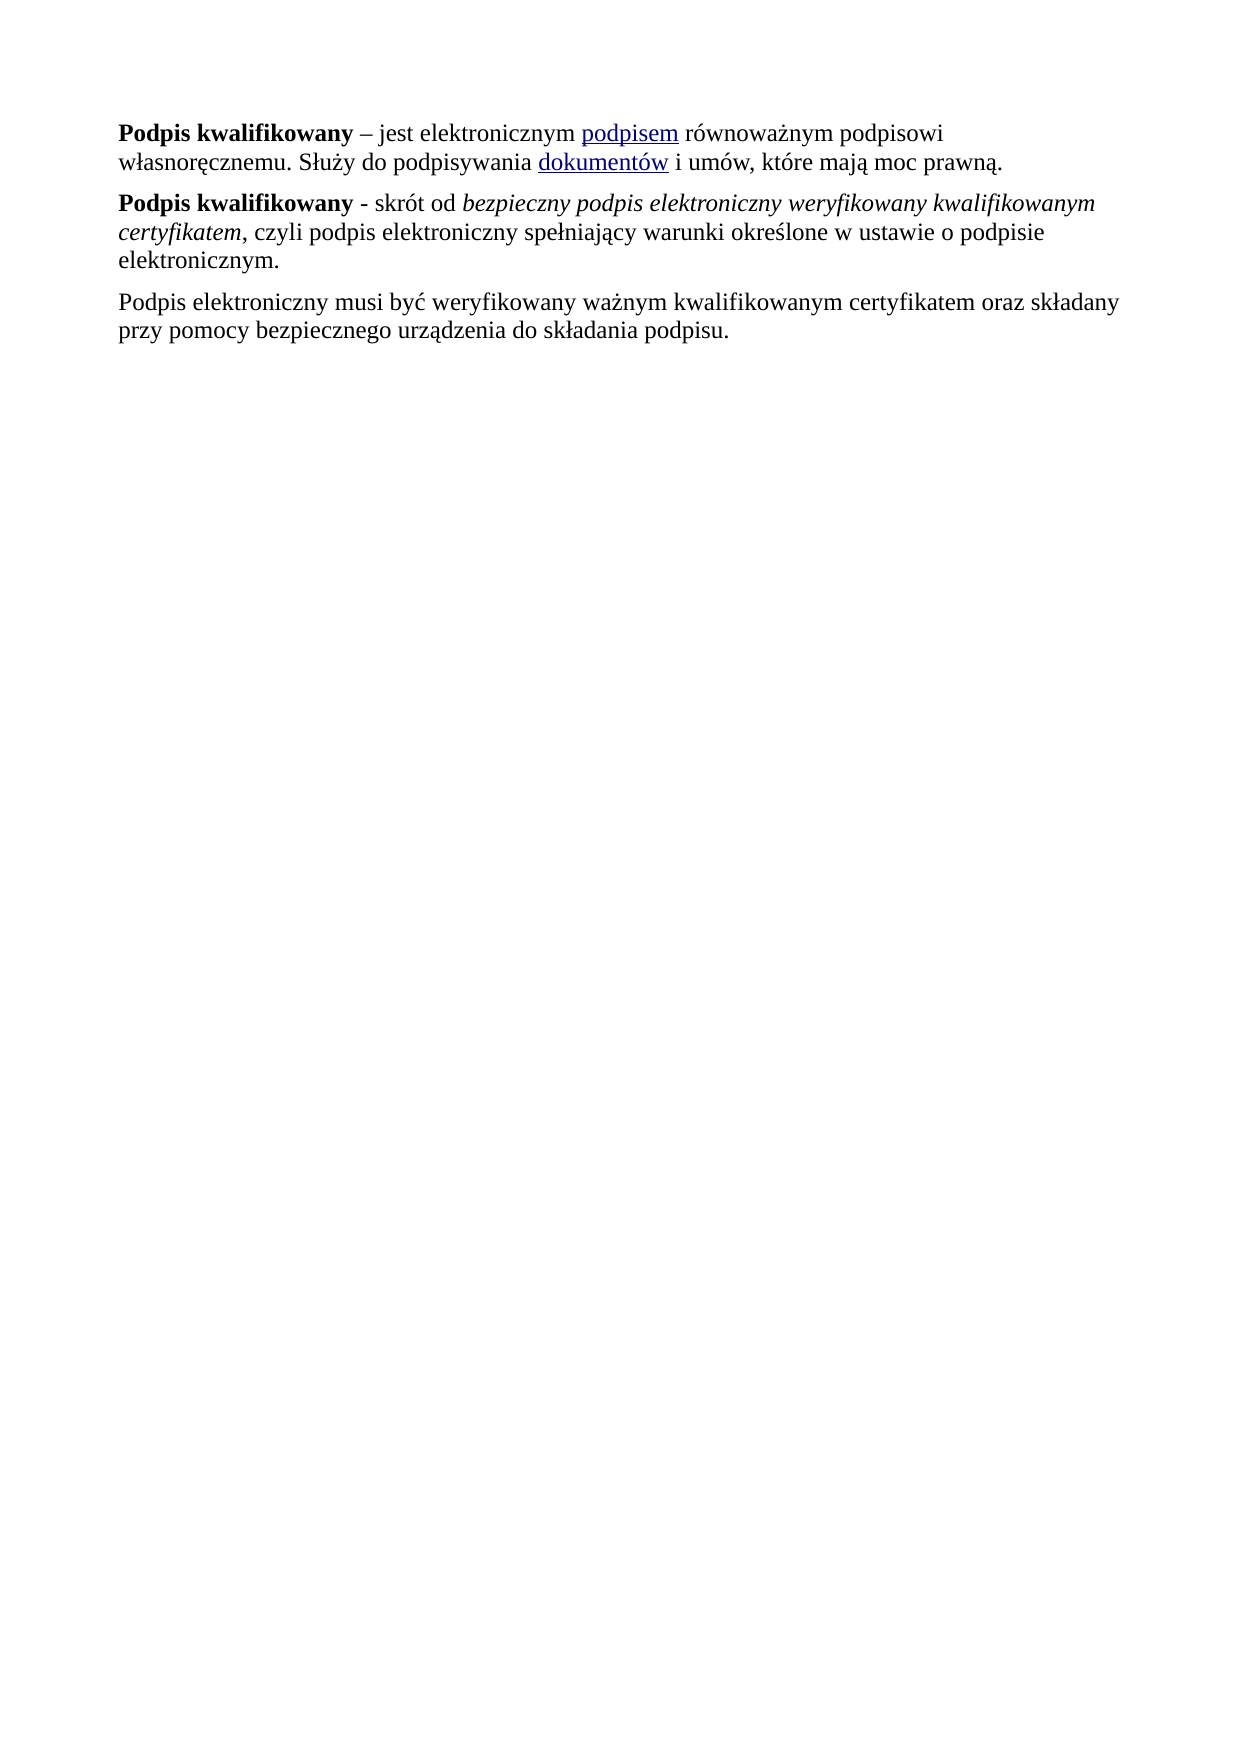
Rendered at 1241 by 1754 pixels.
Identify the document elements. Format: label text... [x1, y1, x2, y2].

text Podpis elektroniczny musi być weryfikowany ważnym kwalifikowanym certyfikatem oraz składany przy pomocy bezpiecznego urządzenia do składania podpisu. [118, 287, 1122, 344]
text Podpis kwalifikowany - skrót od bezpieczny podpis elektroniczny weryfikowany kwalifikowanym certyfikatem, czyli podpis elektroniczny spełniający warunki określone w ustawie o podpisie elektronicznym. [118, 188, 1122, 274]
text Podpis kwalifikowany – jest elektronicznym podpisem równoważnym podpisowi własnoręcznemu. Służy do podpisywania dokumentów i umów, które mają moc prawną. [118, 118, 1122, 176]
